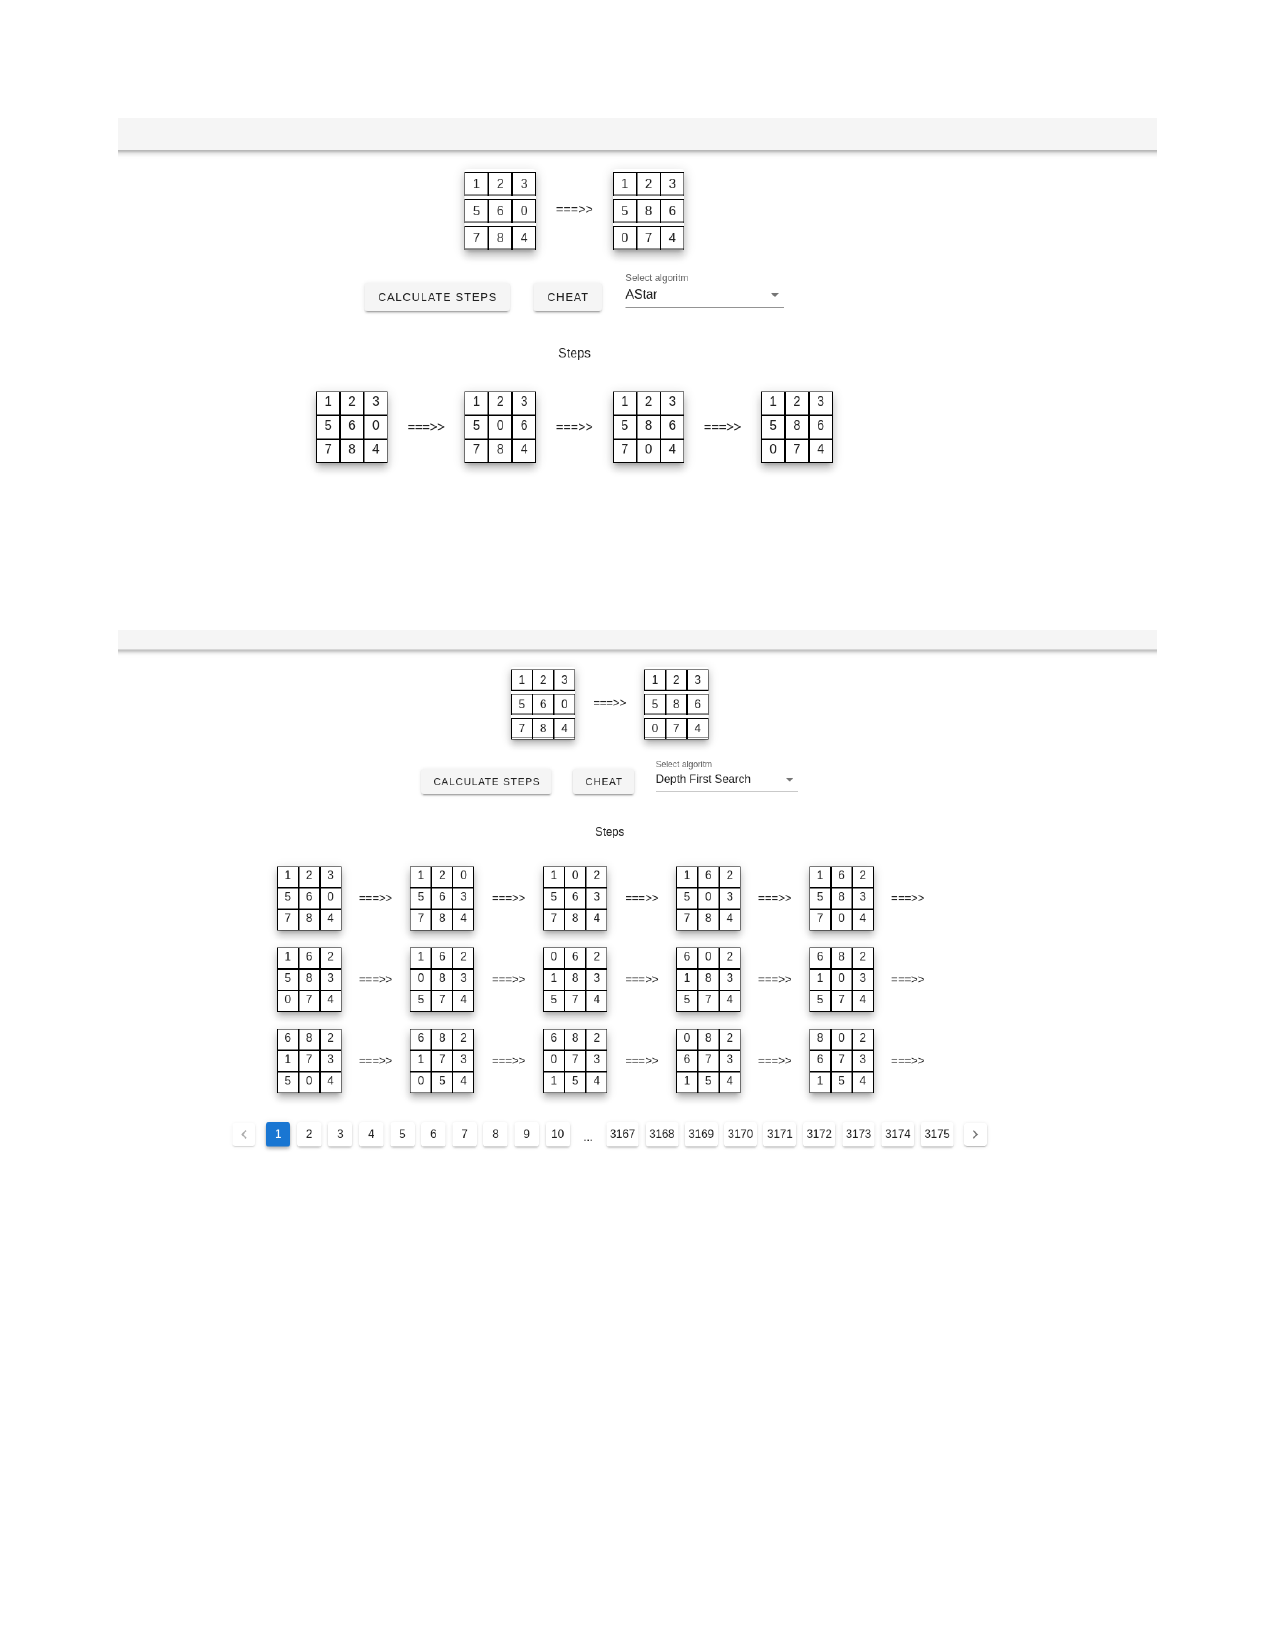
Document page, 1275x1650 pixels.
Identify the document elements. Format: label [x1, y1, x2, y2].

picture [118, 118, 1157, 573]
picture [118, 630, 1157, 1184]
